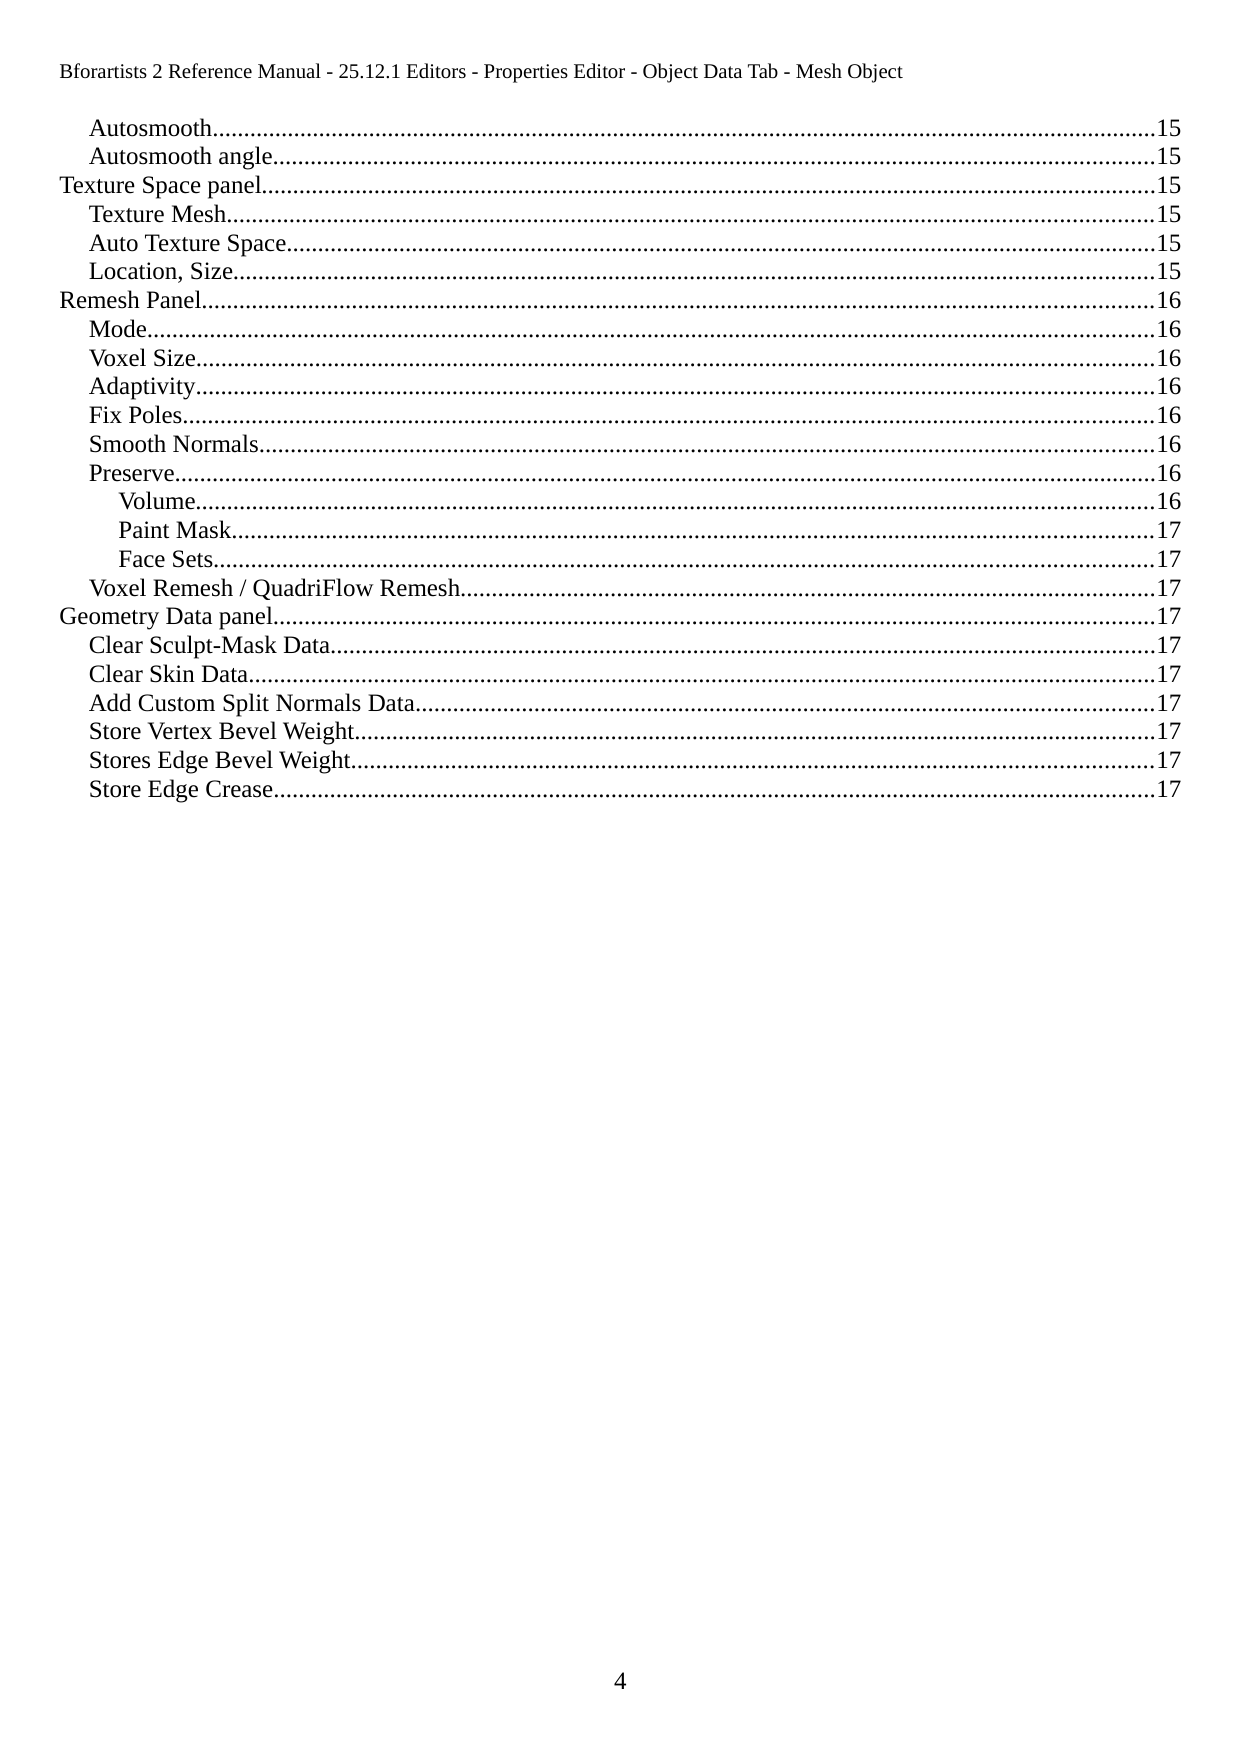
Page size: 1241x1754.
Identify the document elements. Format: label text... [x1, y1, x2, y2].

text Voxel Remesh / QuadriFlow Remesh 17 [88, 573, 1181, 601]
text Voxel Size 16 [88, 343, 1181, 371]
text Autosmooth 15 [88, 113, 1181, 141]
text Location, Size 15 [88, 256, 1181, 285]
text Mode 16 [88, 314, 1181, 343]
text Fix Poles 16 [88, 400, 1181, 429]
text Texture Space panel 15 [59, 170, 1181, 199]
text Texture Mesh 15 [88, 199, 1181, 228]
text Smooth Normals 16 [88, 429, 1181, 458]
text Clear Skin Data 17 [88, 659, 1181, 688]
text Store Vertex Bevel Weight 17 [88, 716, 1181, 745]
text Volume 16 [118, 486, 1181, 515]
text Adaptivity 16 [88, 371, 1181, 400]
text Clear Sculpt-Mask Data 17 [88, 630, 1181, 659]
text Autosmooth angle 15 [88, 141, 1181, 170]
text Add Custom Split Normals Data 17 [88, 688, 1181, 716]
text Store Edge Crease 17 [88, 774, 1181, 803]
text Auto Texture Space 15 [88, 228, 1181, 256]
text Geometry Data panel 17 [59, 601, 1181, 630]
text Face Sets 17 [118, 544, 1181, 573]
text Preserve 16 [88, 458, 1181, 486]
text Paint Mask 17 [118, 515, 1181, 544]
text Remesh Panel 16 [59, 285, 1181, 314]
text Stores Edge Bevel Weight 17 [88, 745, 1181, 774]
